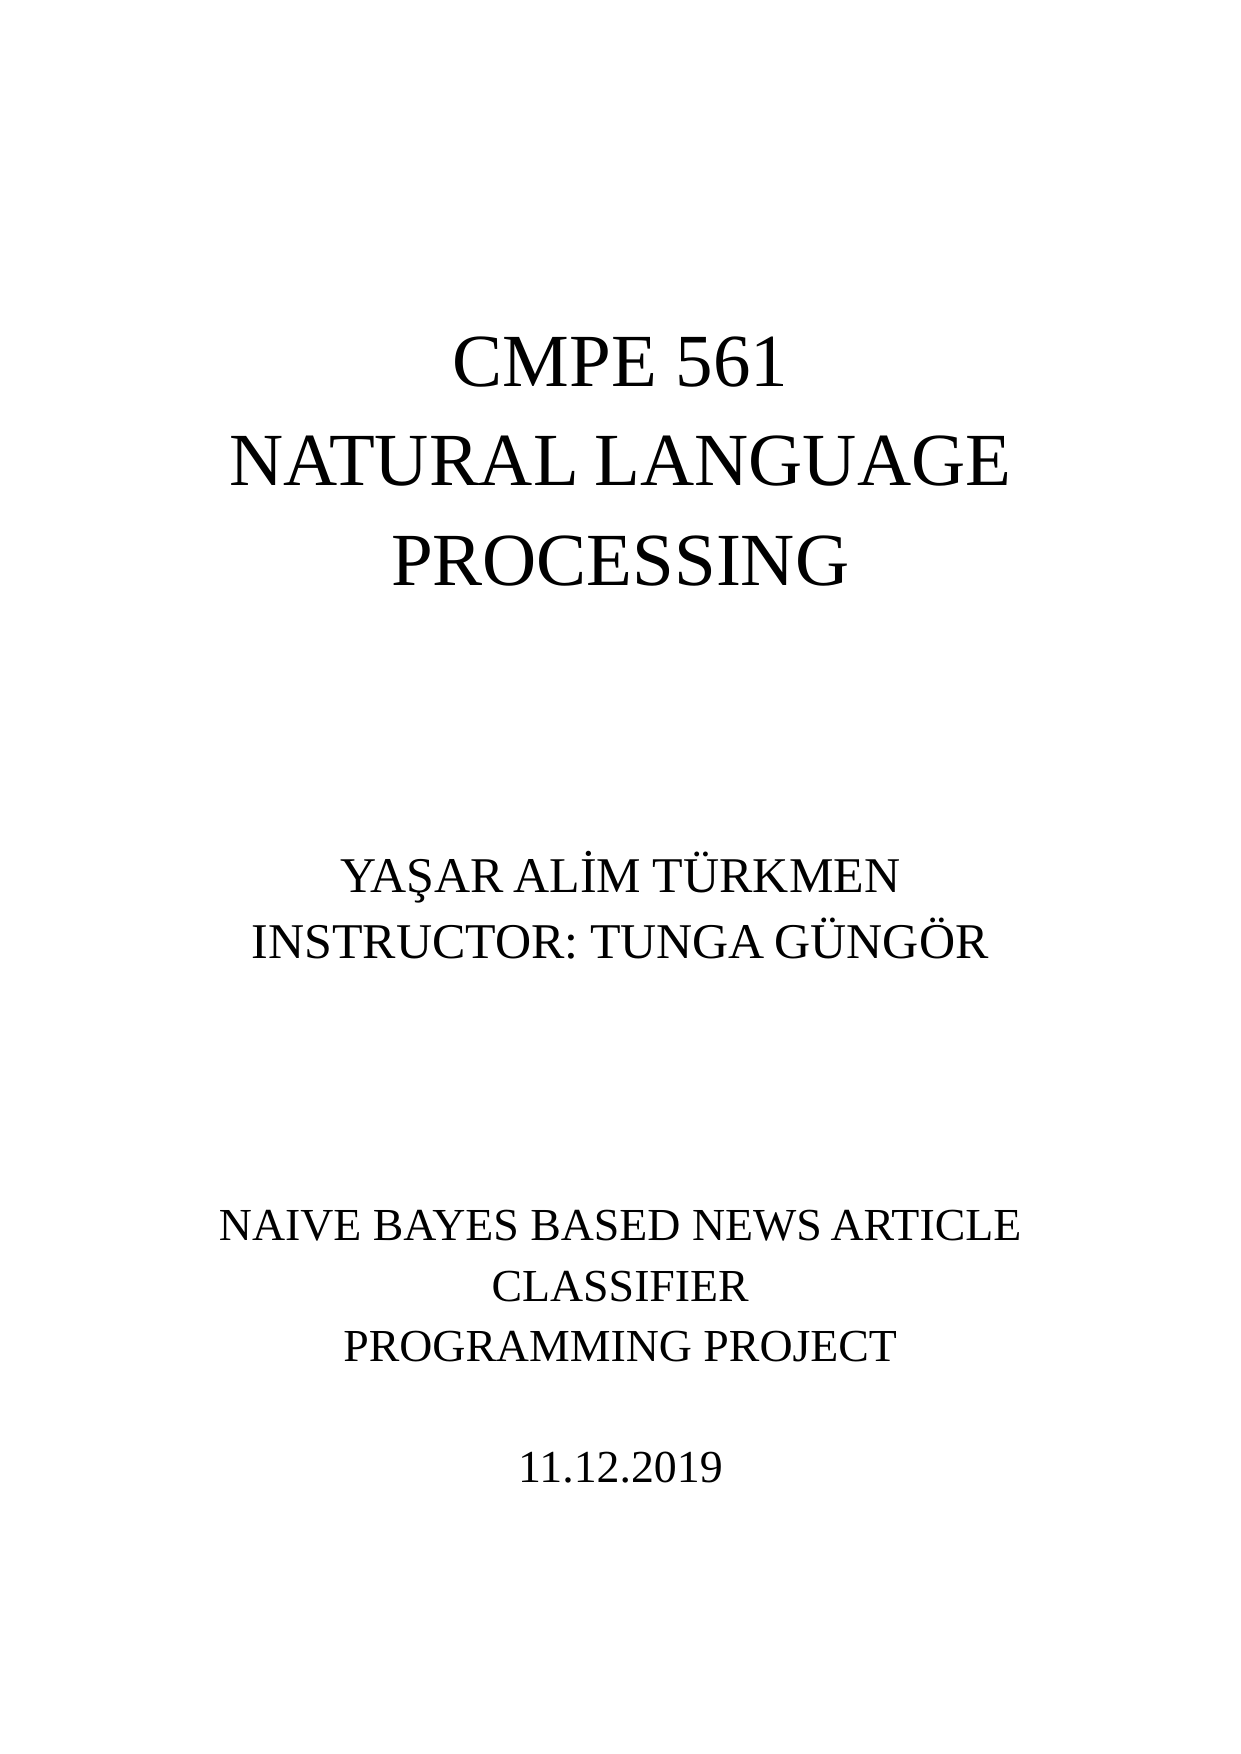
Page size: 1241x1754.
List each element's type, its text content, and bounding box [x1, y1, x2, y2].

text INSTRUCTOR: TUNGA GÜNGÖR [118, 911, 1122, 969]
text NATURAL LANGUAGE PROCESSING [118, 416, 1122, 601]
text 11.12.2019 [118, 1440, 1122, 1493]
text PROGRAMMING PROJECT [118, 1319, 1122, 1372]
text YAŞAR ALİM TÜRKMEN [118, 845, 1122, 903]
text CMPE 561 [118, 316, 1122, 403]
text NAIVE BAYES BASED NEWS ARTICLE CLASSIFIER [118, 1198, 1122, 1311]
